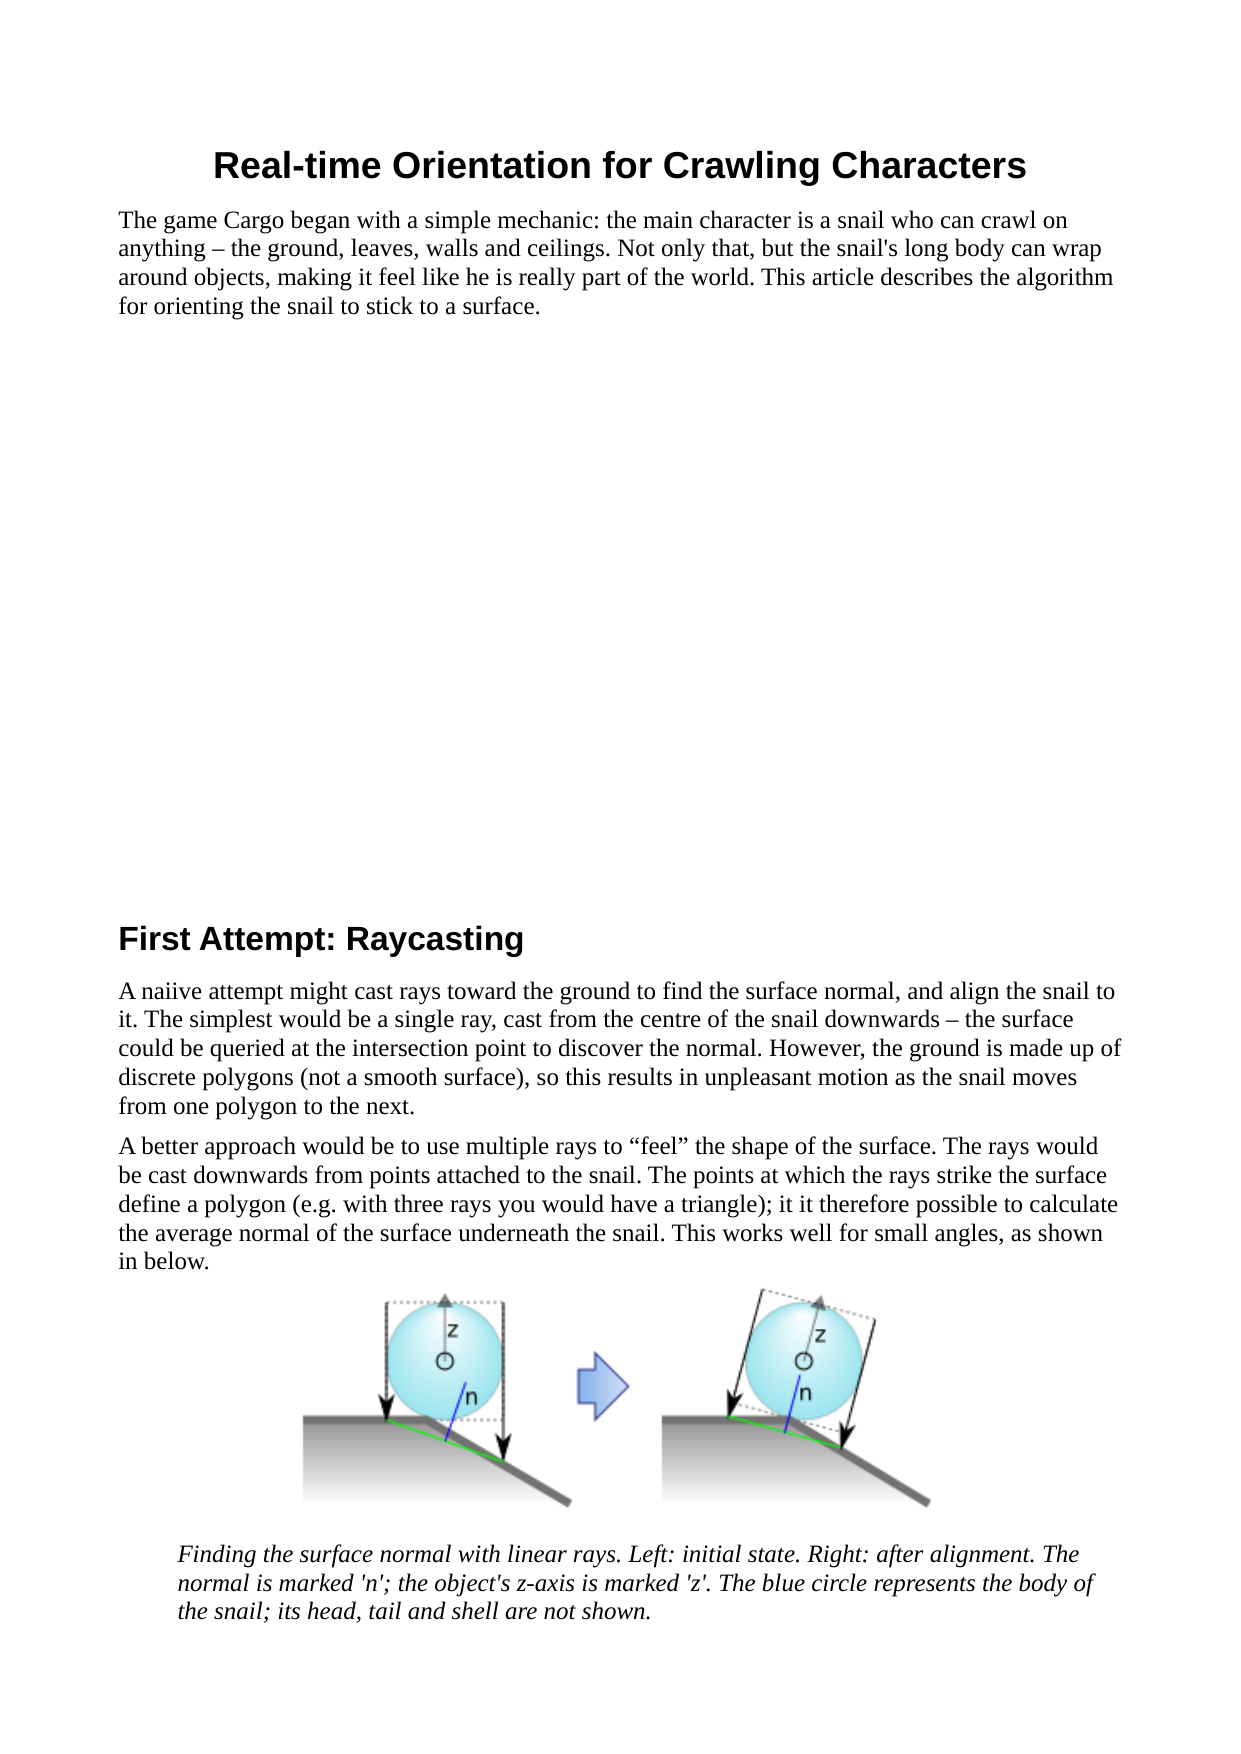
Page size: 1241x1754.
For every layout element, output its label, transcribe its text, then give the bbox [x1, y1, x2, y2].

text The game Cargo began with a simple mechanic: the main character is a snail who can crawl on anything – the ground, leaves, walls and ceilings. Not only that, but the snail's long body can wrap around objects, making it feel like he is really part of the world. This article describes the algorithm for orienting the snail to stick to a surface. [118, 205, 1122, 320]
picture [295, 1287, 945, 1521]
subtitle First Attempt: Raycasting [118, 919, 1122, 957]
text Finding the surface normal with linear rays. Left: initial state. Right: after alignment. The normal is marked 'n'; the object's z-axis is marked 'z'. The blue circle represents the body of the snail; its head, tail and shell are not shown. [177, 1539, 1122, 1625]
title Real-time Orientation for Crawling Characters [118, 143, 1122, 186]
text A better approach would be to use multiple rays to “feel” the shape of the surface. The rays would be cast downwards from points attached to the snail. The points at which the rays strike the surface define a polygon (e.g. with three rays you would have a triangle); it it therefore possible to calculate the average normal of the surface underneath the snail. This works well for small angles, as shown in below. [118, 1131, 1122, 1275]
text A naiive attempt might cast rays toward the ground to find the surface normal, and align the snail to it. The simplest would be a single ray, cast from the centre of the snail downwards – the surface could be queried at the intersection point to discover the normal. However, the ground is made up of discrete polygons (not a smooth surface), so this results in unpleasant motion as the snail moves from one polygon to the next. [118, 976, 1122, 1119]
